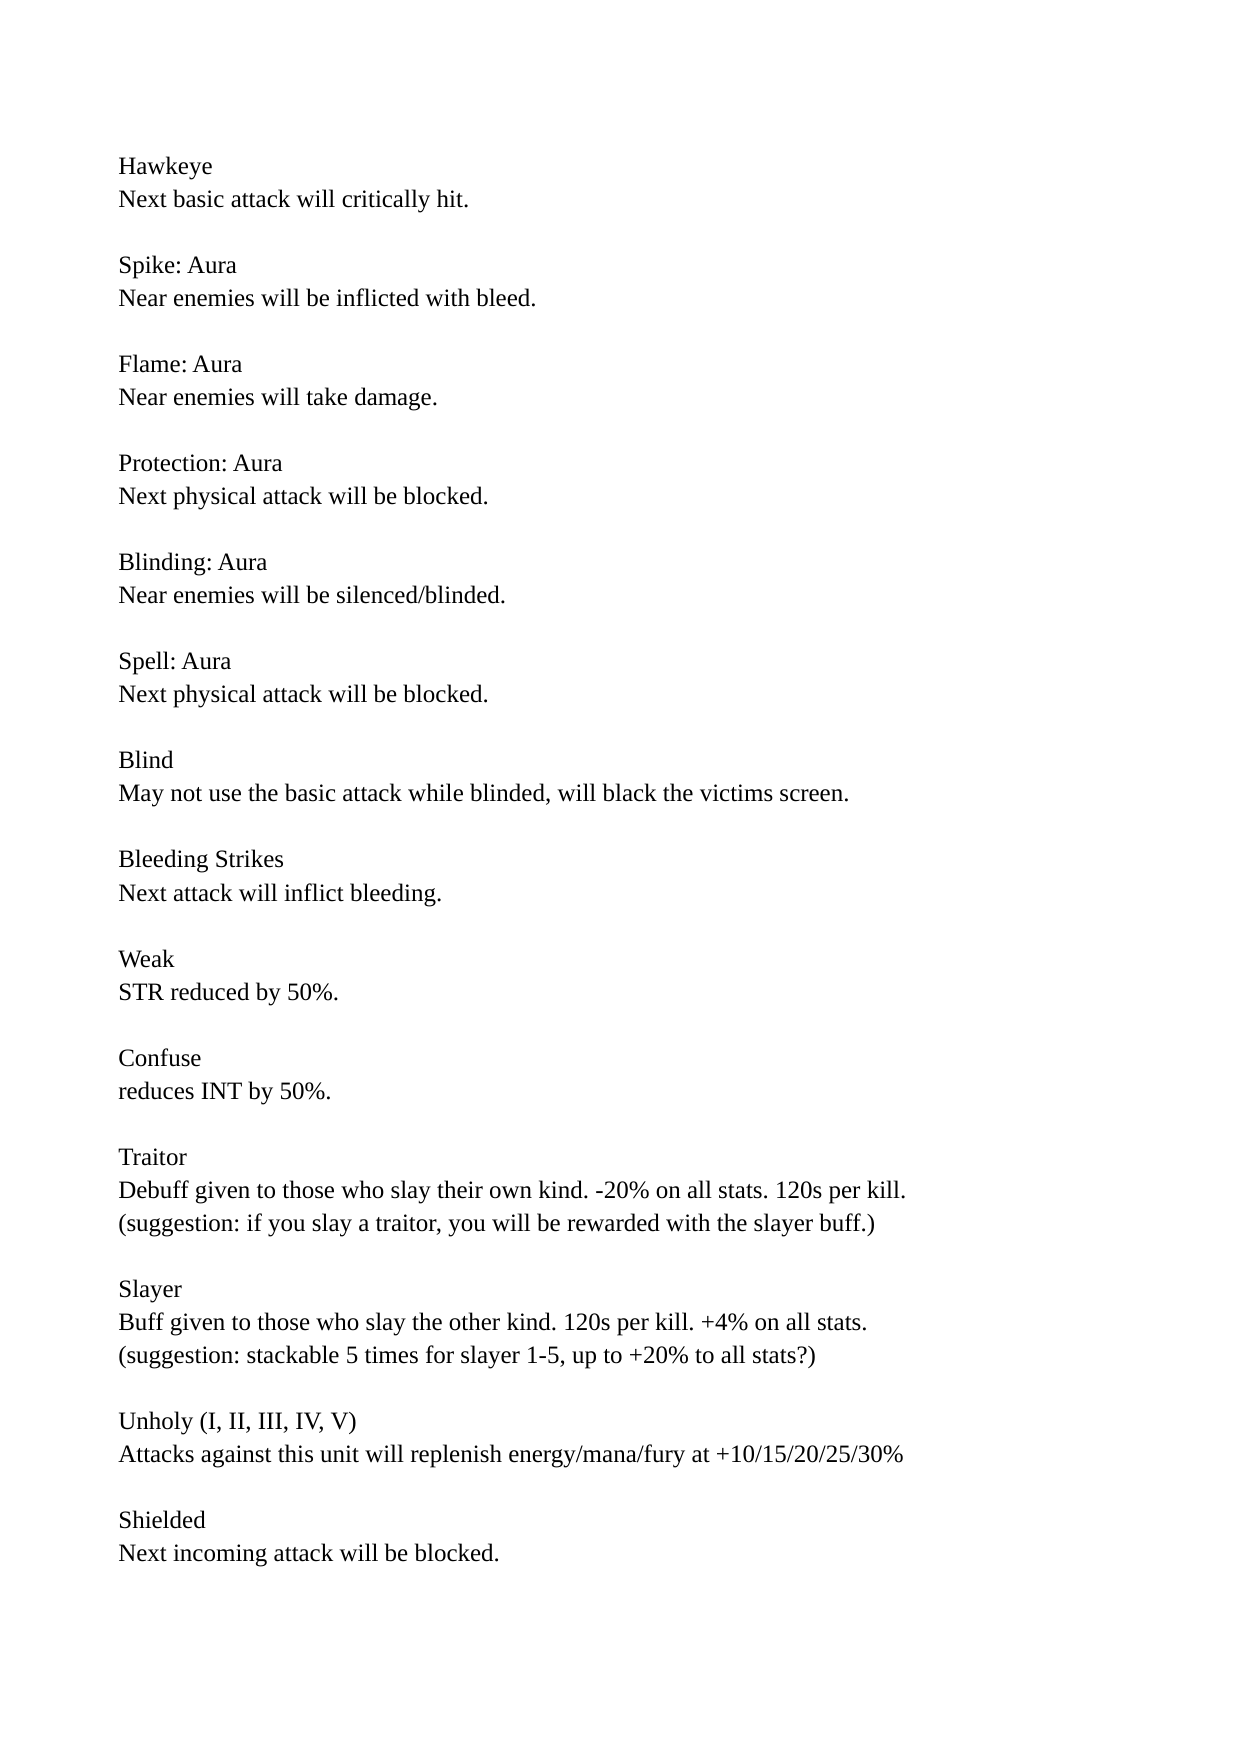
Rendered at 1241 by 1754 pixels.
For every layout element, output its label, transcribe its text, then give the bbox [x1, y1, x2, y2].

text Next physical attack will be blocked. [118, 679, 1122, 708]
text Protection: Aura [118, 448, 1122, 477]
text Buff given to those who slay the other kind. 120s per kill. +4% on all stats. [118, 1307, 1122, 1336]
text Blinding: Aura [118, 547, 1122, 576]
text May not use the basic attack while blinded, will black the victims screen. [118, 778, 1122, 807]
text Confuse [118, 1043, 1122, 1071]
text Next attack will inflict bleeding. [118, 878, 1122, 906]
text Next physical attack will be blocked. [118, 481, 1122, 510]
text Shielded [118, 1505, 1122, 1534]
text Unholy (I, II, III, IV, V) [118, 1406, 1122, 1435]
text Debuff given to those who slay their own kind. -20% on all stats. 120s per kill. [118, 1175, 1122, 1203]
text Near enemies will take damage. [118, 382, 1122, 411]
text Near enemies will be silenced/blinded. [118, 580, 1122, 609]
text Blind [118, 746, 1122, 774]
text Near enemies will be inflicted with bleed. [118, 283, 1122, 312]
text Hawkeye [118, 151, 1122, 180]
text Traitor [118, 1142, 1122, 1171]
text STR reduced by 50%. [118, 977, 1122, 1005]
text Bleeding Strikes [118, 844, 1122, 873]
text Next incoming attack will be blocked. [118, 1538, 1122, 1567]
text reduces INT by 50%. [118, 1076, 1122, 1104]
text Spike: Aura [118, 250, 1122, 279]
text Spell: Aura [118, 646, 1122, 675]
text (suggestion: if you slay a traitor, you will be rewarded with the slayer buff.) [118, 1208, 1122, 1237]
text Attacks against this unit will replenish energy/mana/fury at +10/15/20/25/30% [118, 1439, 1122, 1468]
text (suggestion: stackable 5 times for slayer 1-5, up to +20% to all stats?) [118, 1340, 1122, 1369]
text Weak [118, 944, 1122, 972]
text Next basic attack will critically hit. [118, 184, 1122, 213]
text Flame: Aura [118, 349, 1122, 378]
text Slayer [118, 1274, 1122, 1303]
